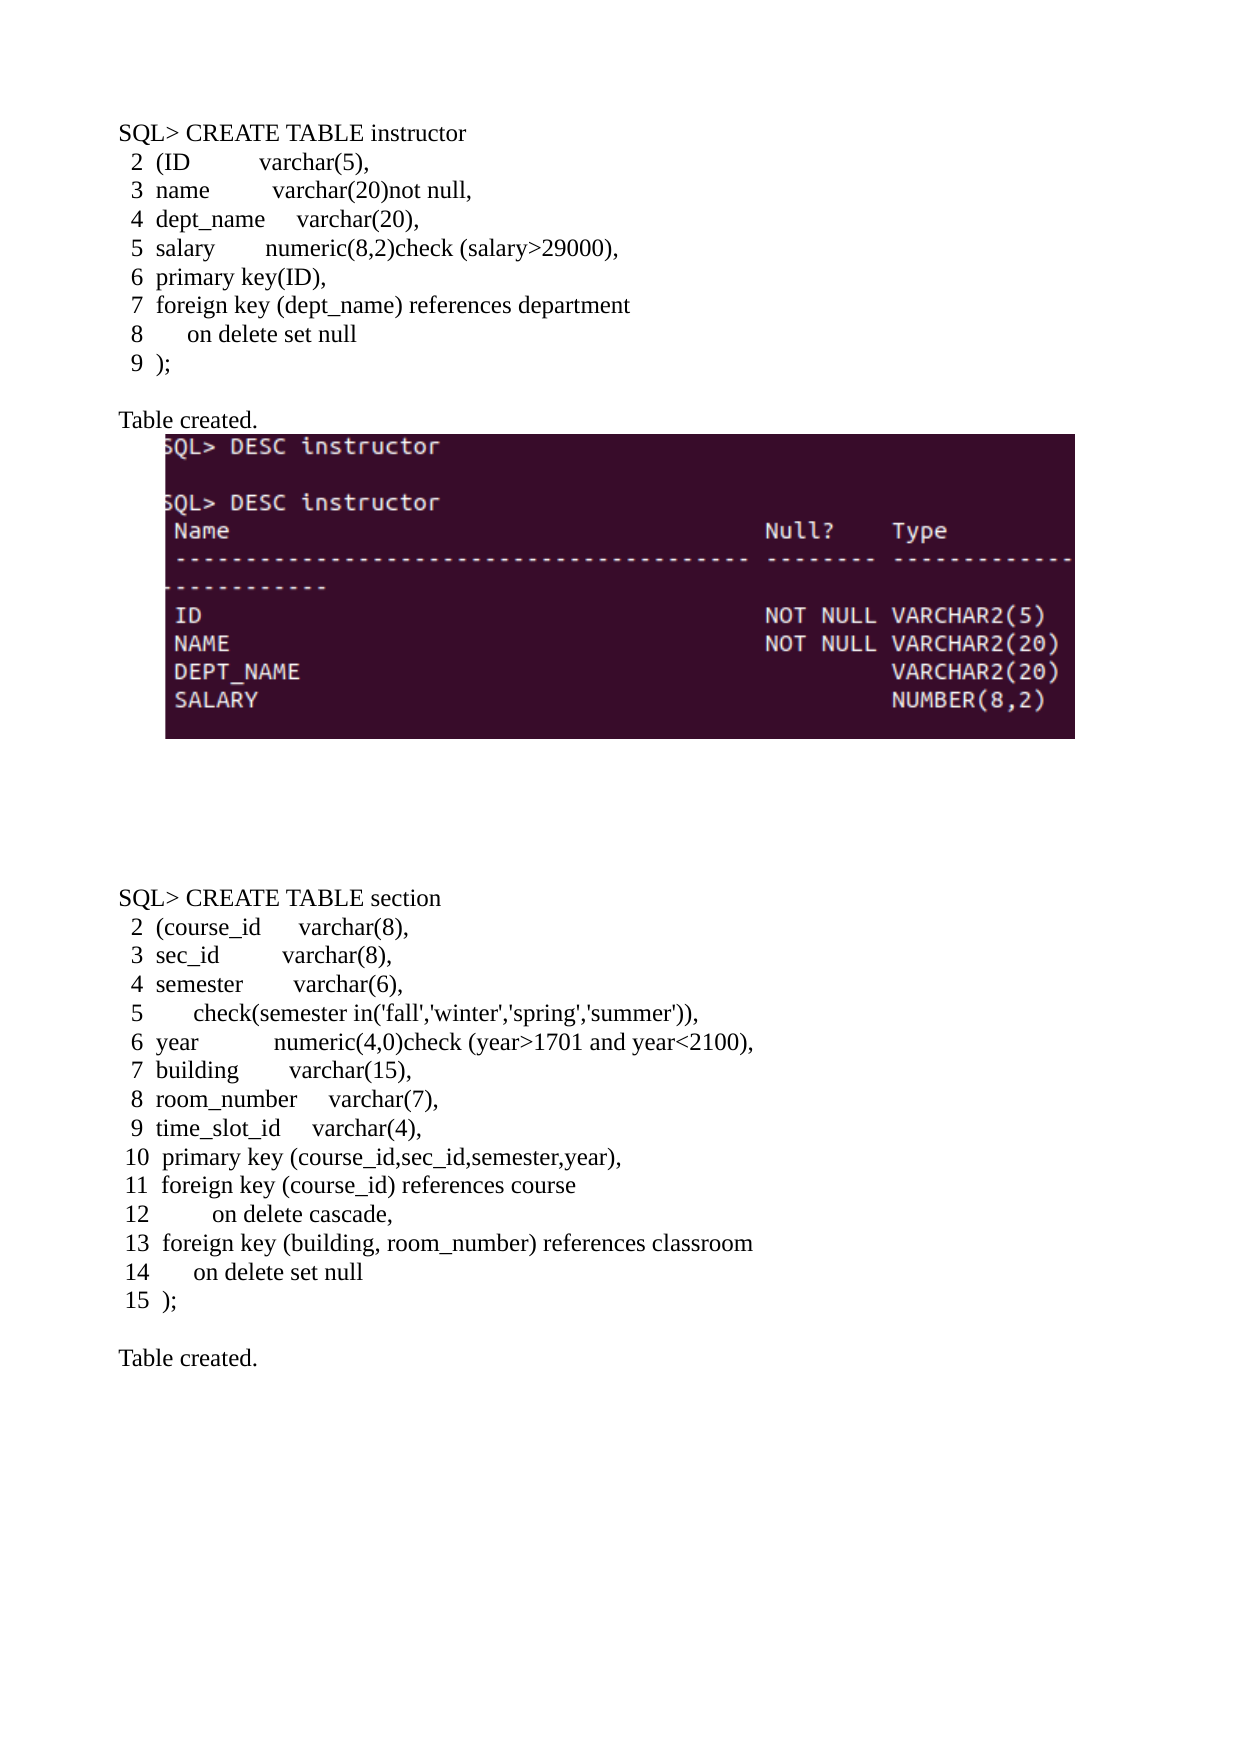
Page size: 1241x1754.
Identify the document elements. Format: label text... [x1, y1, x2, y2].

text 8 on delete set null [118, 319, 1122, 348]
text 10 primary key (course_id,sec_id,semester,year), [118, 1142, 1122, 1170]
text 9 ); [118, 348, 1122, 377]
text Table created. [118, 406, 1122, 434]
text 5 check(semester in('fall','winter','spring','summer')), [118, 998, 1122, 1027]
text 15 ); [118, 1285, 1122, 1314]
text 12 on delete cascade, [118, 1199, 1122, 1228]
text SQL> CREATE TABLE section [118, 883, 1122, 912]
text Table created. [118, 1343, 1122, 1372]
text 4 dept_name varchar(20), [118, 204, 1122, 233]
text 2 (course_id varchar(8), [118, 912, 1122, 940]
text 7 building varchar(15), [118, 1055, 1122, 1084]
text 9 time_slot_id varchar(4), [118, 1113, 1122, 1142]
text 3 name varchar(20)not null, [118, 176, 1122, 204]
text 4 semester varchar(6), [118, 969, 1122, 998]
text 5 salary numeric(8,2)check (salary>29000), [118, 233, 1122, 262]
text 13 foreign key (building, room_number) references classroom [118, 1228, 1122, 1257]
text 11 foreign key (course_id) references course [118, 1170, 1122, 1199]
text 8 room_number varchar(7), [118, 1084, 1122, 1113]
text 2 (ID varchar(5), [118, 147, 1122, 176]
text 6 primary key(ID), [118, 262, 1122, 291]
text 14 on delete set null [118, 1257, 1122, 1285]
text 6 year numeric(4,0)check (year>1701 and year<2100), [118, 1027, 1122, 1055]
picture [165, 434, 1075, 739]
text 7 foreign key (dept_name) references department [118, 291, 1122, 319]
text 3 sec_id varchar(8), [118, 940, 1122, 969]
text SQL> CREATE TABLE instructor [118, 118, 1122, 147]
